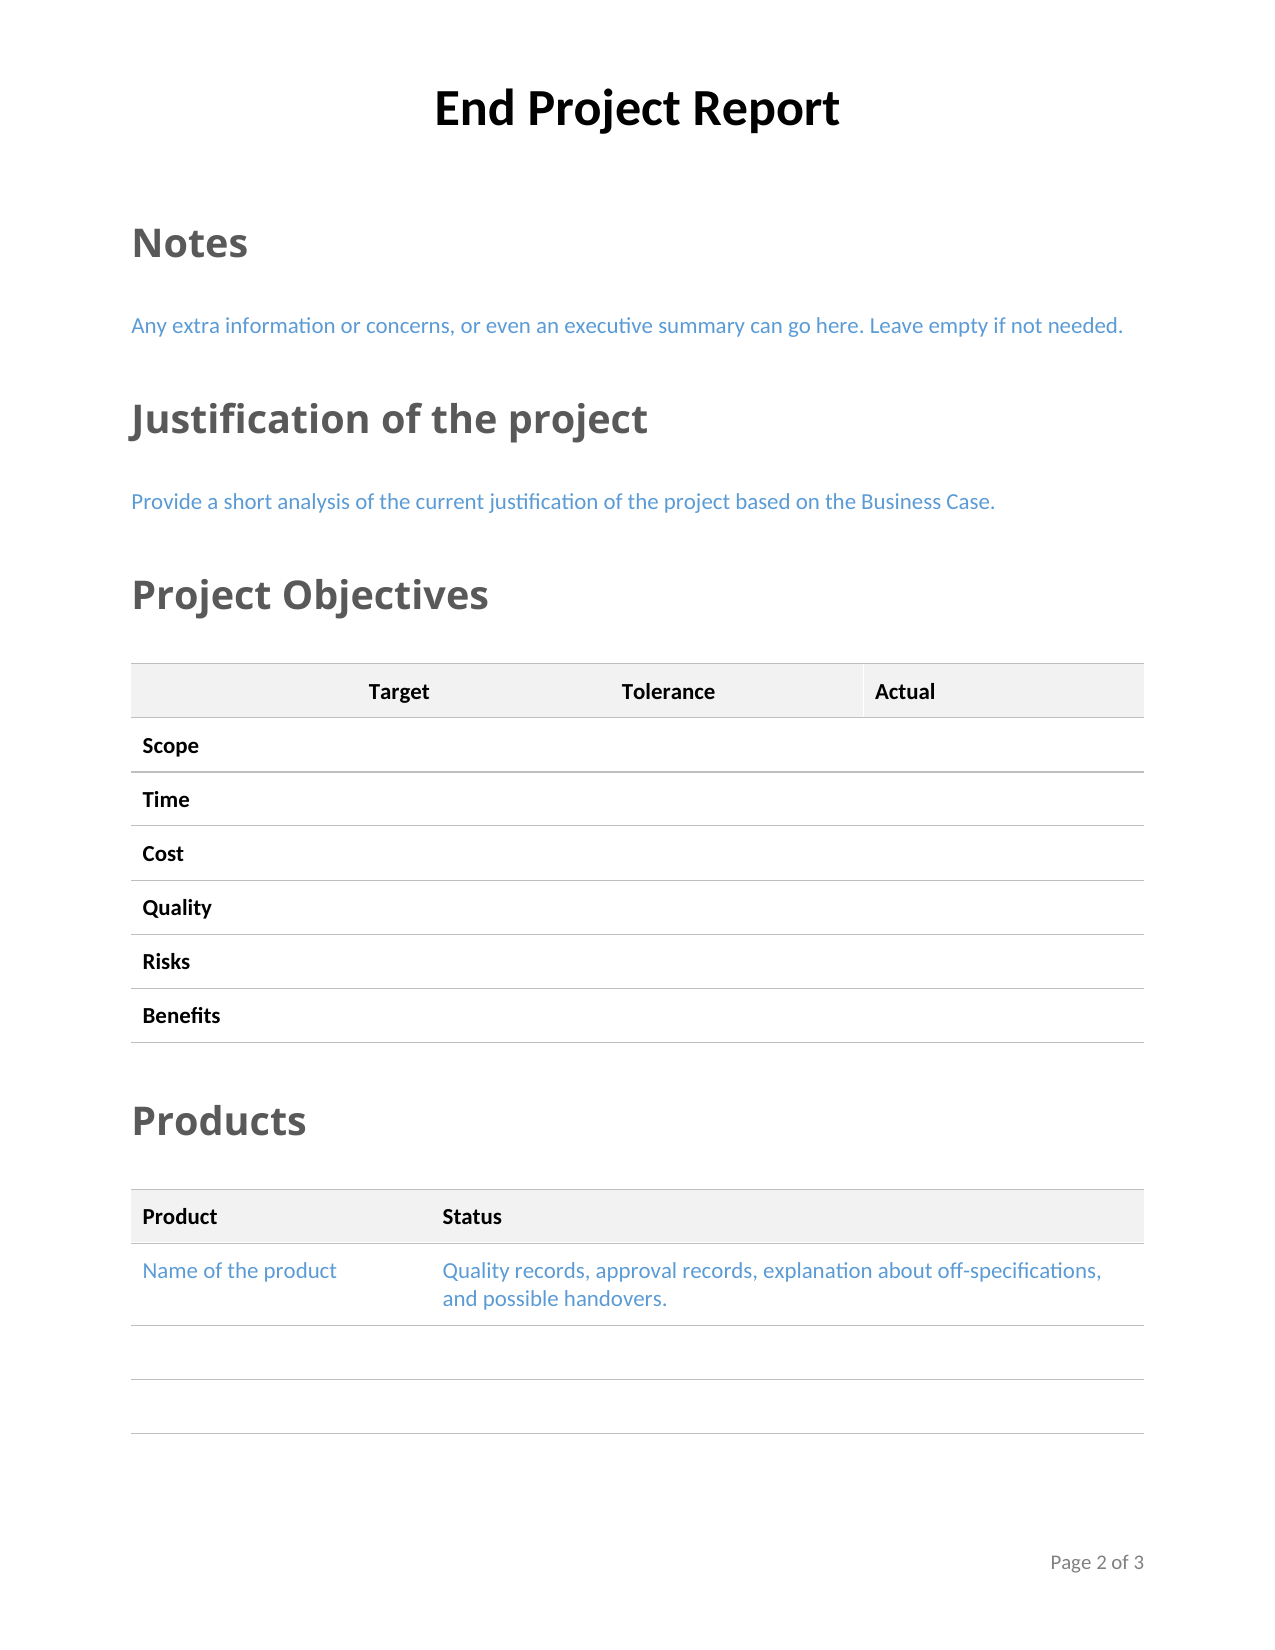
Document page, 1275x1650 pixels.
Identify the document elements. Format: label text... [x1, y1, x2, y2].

table_cell [610, 881, 863, 933]
table_cell [864, 826, 1144, 879]
text Any extra information or concerns, or even an executive summary can go here. Leave empty if not needed. [131, 311, 1144, 339]
table_cell [610, 989, 863, 1042]
table_cell Time [131, 773, 357, 825]
table_header Target [357, 664, 610, 717]
table_cell [431, 1380, 1144, 1433]
table_cell Risks [131, 935, 357, 988]
table_cell [357, 935, 610, 988]
table_cell [610, 826, 863, 879]
table_cell [864, 989, 1144, 1042]
table_header Product [131, 1190, 431, 1242]
table_cell [864, 773, 1144, 825]
table_header Actual [864, 664, 1144, 717]
subtitle Products [131, 1093, 1144, 1147]
table_cell [864, 718, 1144, 771]
table_header Tolerance [610, 664, 863, 717]
table_cell Cost [131, 826, 357, 879]
table_cell [864, 881, 1144, 933]
table_cell Quality [131, 881, 357, 933]
table_cell Name of the product [131, 1244, 431, 1324]
table_cell [864, 935, 1144, 988]
table_cell [357, 773, 610, 825]
table_cell [131, 1380, 431, 1433]
table_header Status [431, 1190, 1144, 1242]
table_cell [610, 718, 863, 771]
table_cell [357, 718, 610, 771]
table_cell [131, 1326, 431, 1379]
table_cell Benefits [131, 989, 357, 1042]
table_cell [610, 773, 863, 825]
table_cell [610, 935, 863, 988]
subtitle Project Objectives [131, 567, 1144, 621]
subtitle Justification of the project [131, 392, 1144, 446]
table_cell [357, 881, 610, 933]
table_cell Quality records, approval records, explanation about off-specifications, and possible handovers. [431, 1244, 1144, 1324]
text Provide a short analysis of the current justification of the project based on the Business Case. [131, 487, 1144, 515]
table_header [131, 664, 357, 717]
table_cell [357, 989, 610, 1042]
subtitle Notes [131, 216, 1144, 269]
table_cell [357, 826, 610, 879]
table_cell [431, 1326, 1144, 1379]
table_cell Scope [131, 718, 357, 771]
